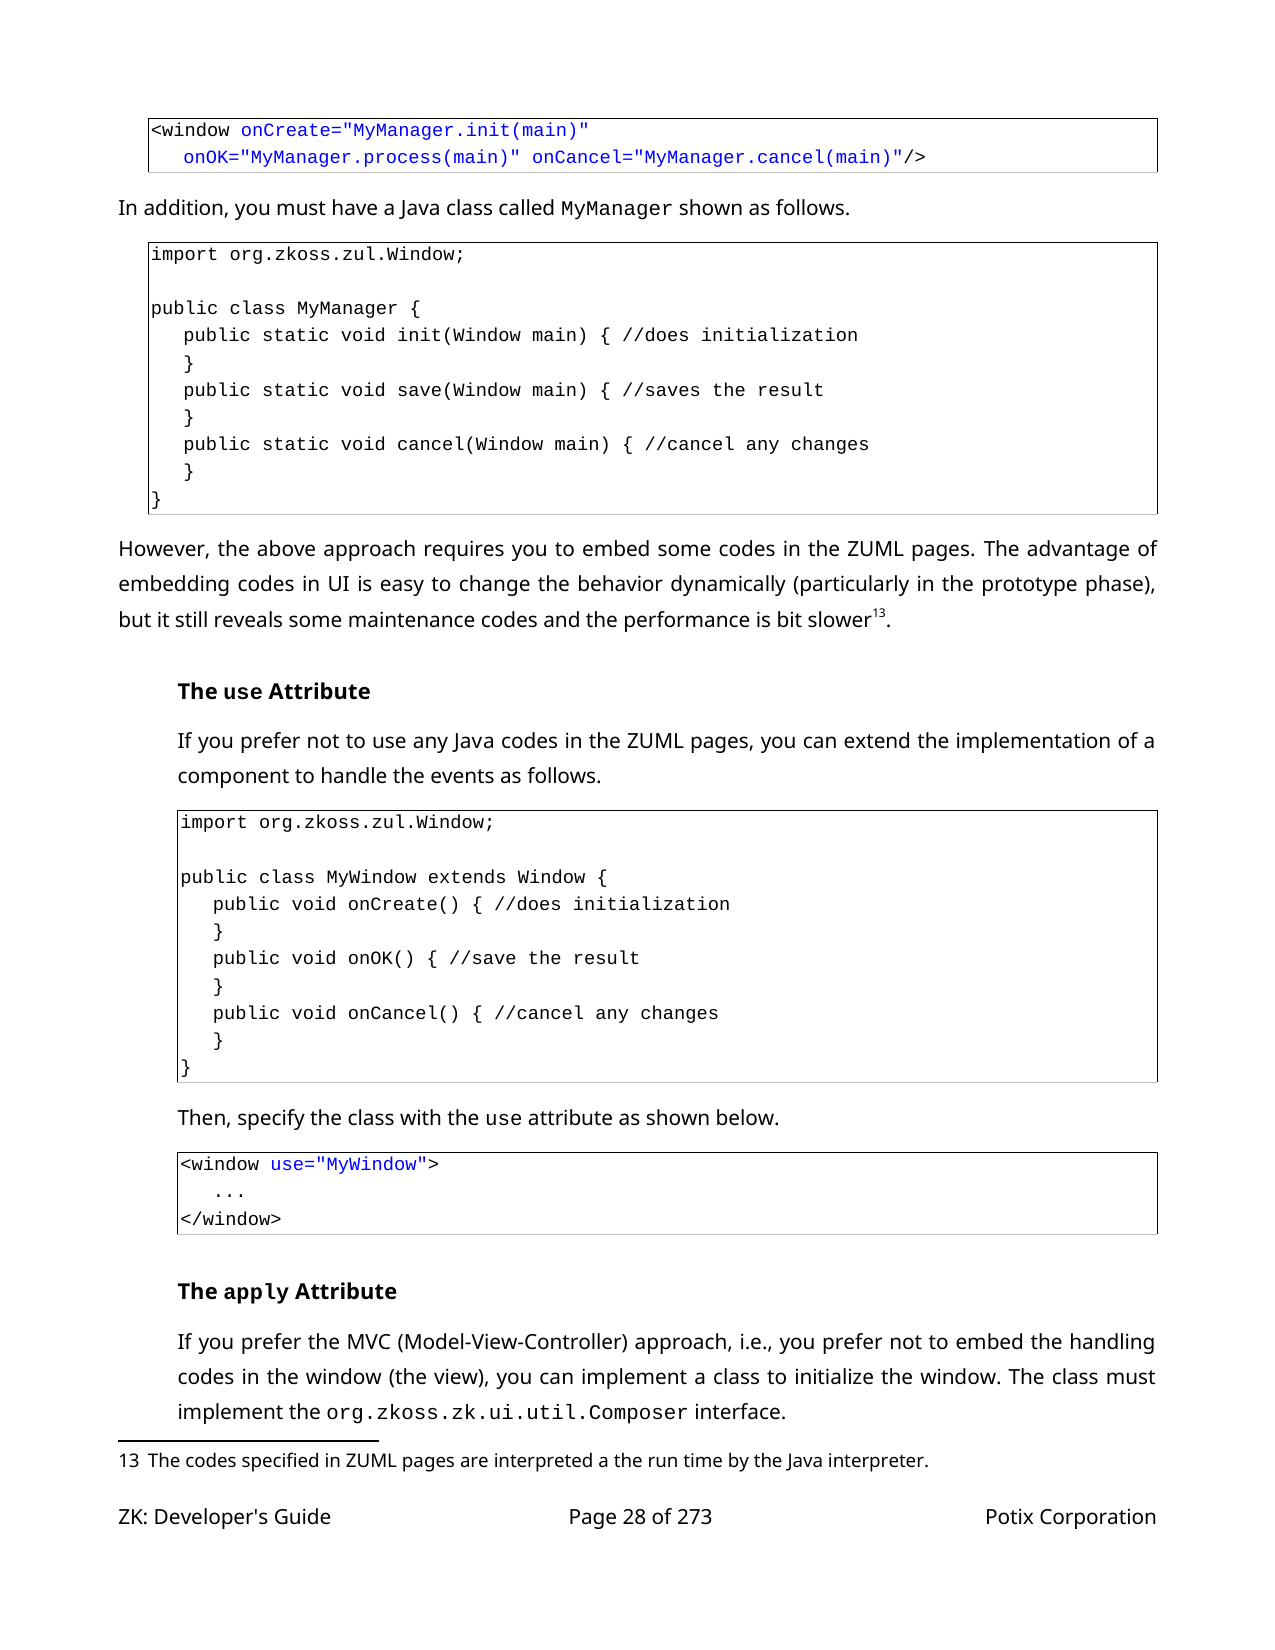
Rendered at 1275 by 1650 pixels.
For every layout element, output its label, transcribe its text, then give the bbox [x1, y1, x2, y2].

text Then, specify the class with the use attribute as shown below. [177, 1103, 1157, 1131]
text public static void init(Window main) { //does initialization [149, 323, 1157, 348]
text } [149, 486, 1157, 514]
text <window onCreate="MyManager.init(main)" onOK="MyManager.process(main)" onCancel="MyManager.cancel(main)"/> [149, 119, 1157, 172]
text } [178, 1055, 1157, 1082]
text public void onCancel() { //cancel any changes [178, 1001, 1157, 1025]
text <window use="MyWindow"> [178, 1153, 1157, 1176]
text public static void cancel(Window main) { //cancel any changes [149, 432, 1157, 456]
text public static void save(Window main) { //saves the result [149, 378, 1157, 402]
text } [149, 459, 1157, 483]
text } [149, 351, 1157, 375]
text public class MyWindow extends Window { [178, 865, 1157, 889]
text ... [178, 1179, 1157, 1203]
text public class MyManager { [149, 296, 1157, 320]
subtitle The use Attribute [177, 676, 1157, 706]
text In addition, you must have a Java class called MyManager shown as follows. [118, 193, 1157, 221]
text } [178, 919, 1157, 943]
text However, the above approach requires you to embed some codes in the ZUML pages. The advantage of embedding codes in UI is easy to change the behavior dynamically (particularly in the prototype phase), but it still reveals some maintenance codes and the performance is bit slower. [118, 534, 1157, 633]
text } [178, 1028, 1157, 1052]
text public void onCreate() { //does initialization [178, 892, 1157, 916]
text If you prefer not to use any Java codes in the ZUML pages, you can extend the implementation of a component to handle the events as follows. [177, 726, 1157, 790]
text </window> [178, 1206, 1157, 1234]
subtitle The apply Attribute [177, 1276, 1157, 1306]
text If you prefer the MVC (Model-View-Controller) approach, i.e., you prefer not to embed the handling codes in the window (the view), you can implement a class to initialize the window. The class must implement the org.zkoss.zk.ui.util.Composer interface. [177, 1327, 1157, 1426]
text import org.zkoss.zul.Window; [178, 811, 1157, 834]
text public void onOK() { //save the result [178, 946, 1157, 971]
text import org.zkoss.zul.Window; [149, 243, 1157, 266]
text } [149, 405, 1157, 429]
text The codes specified in ZUML pages are interpreted a the run time by the Java interpreter. [118, 1447, 1157, 1473]
text } [178, 973, 1157, 998]
